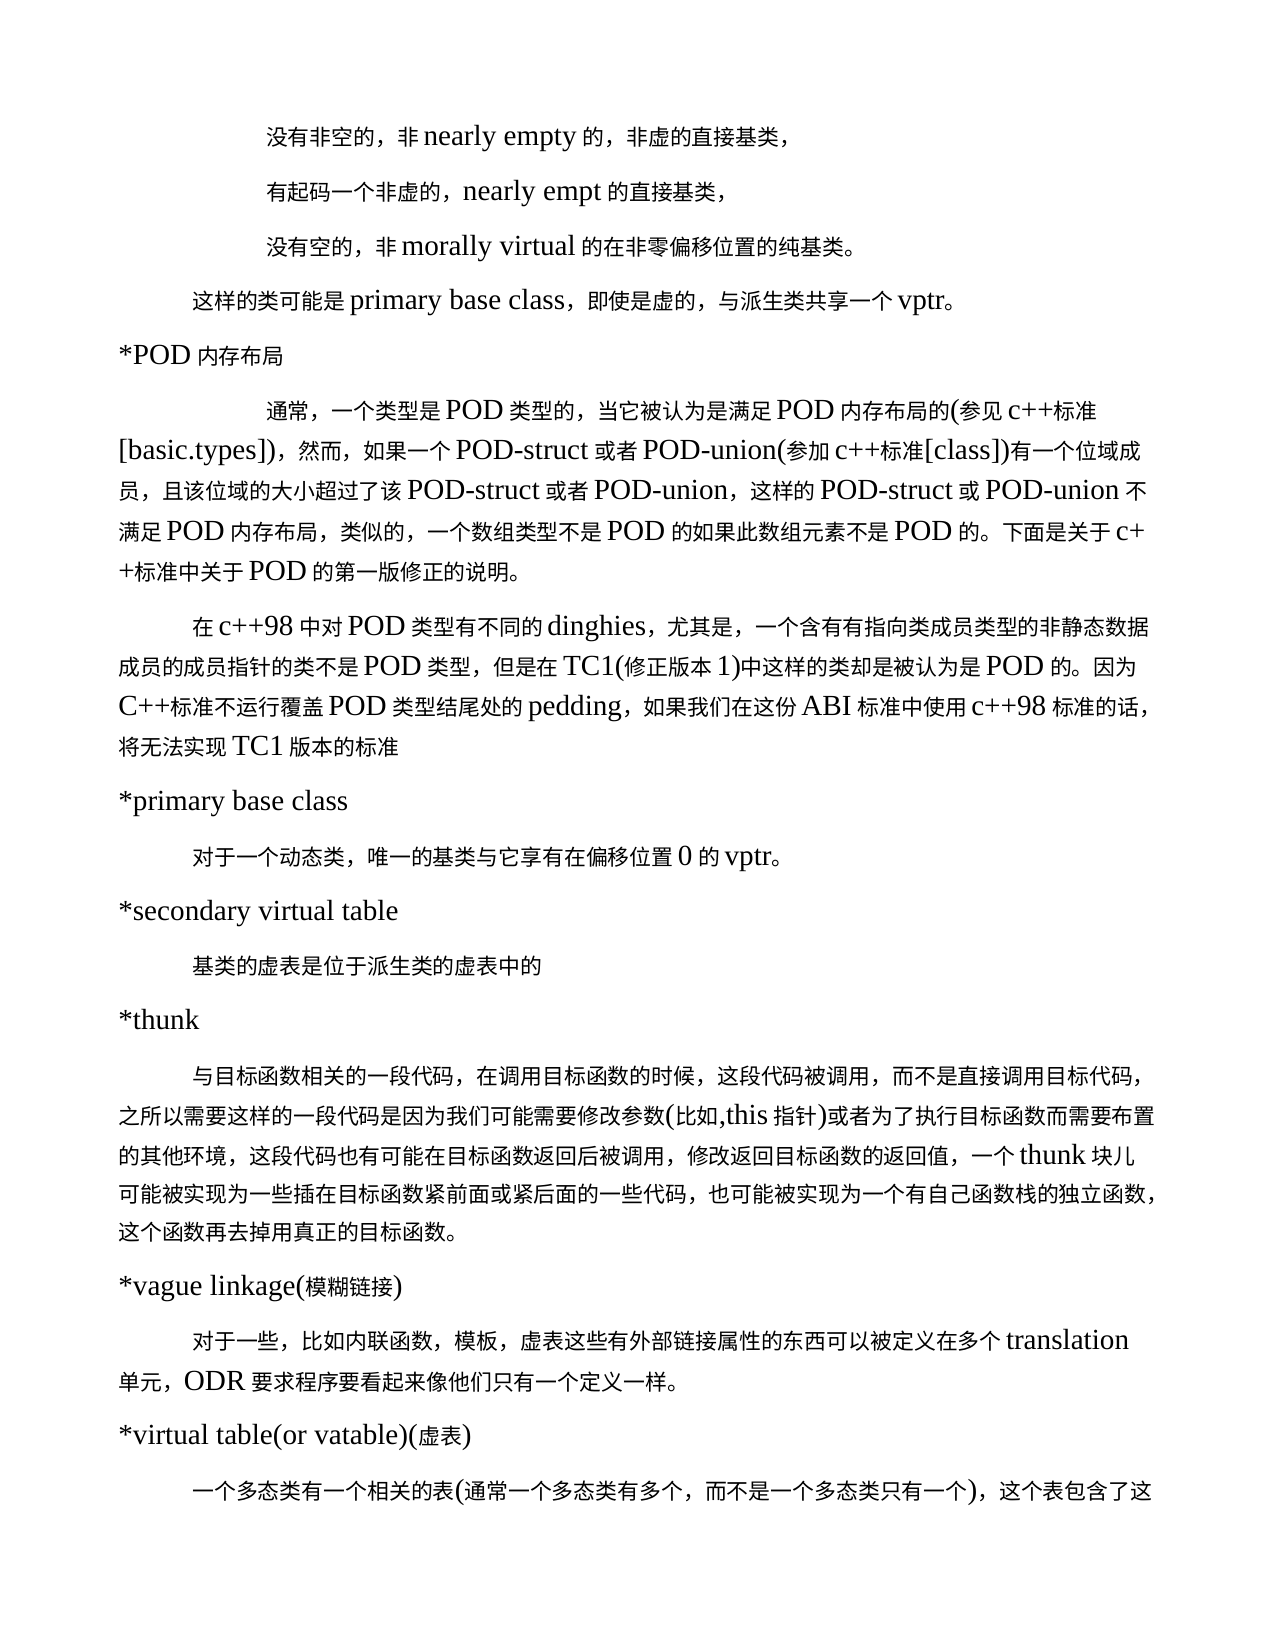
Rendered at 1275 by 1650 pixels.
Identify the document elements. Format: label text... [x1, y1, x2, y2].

text *primary base class [118, 783, 1157, 817]
text 基类的虚表是位于派生类的虚表中的 [118, 947, 1157, 981]
text 对于一个动态类，唯一的基类与它享有在偏移位置0的vptr。 [118, 838, 1157, 871]
text *virtual table(or vatable)(虚表) [118, 1417, 1157, 1451]
text 在c++98中对POD类型有不同的dinghies，尤其是，一个含有有指向类成员类型的非静态数据成员的成员指针的类不是POD类型，但是在TC1(修正版本1)中这样的类却是被认为是POD的。因为C++标准不运行覆盖POD类型结尾处的pedding，如果我们在这份ABI标准中使用c++98标准的话，将无法实现TC1版本的标准 [118, 608, 1157, 762]
text 通常，一个类型是POD类型的，当它被认为是满足POD内存布局的(参见c++标准[basic.types])，然而，如果一个POD-struct或者POD-union(参加c++标准[class])有一个位域成员，且该位域的大小超过了该POD-struct或者POD-union，这样的POD-struct或POD-union不满足POD内存布局，类似的，一个数组类型不是POD的如果此数组元素不是POD的。下面是关于c++标准中关于POD的第一版修正的说明。 [118, 392, 1157, 586]
text 对于一些，比如内联函数，模板，虚表这些有外部链接属性的东西可以被定义在多个translation 单元，ODR要求程序要看起来像他们只有一个定义一样。 [118, 1322, 1157, 1396]
text 这样的类可能是primary base class，即使是虚的，与派生类共享一个vptr。 [118, 282, 1157, 316]
text *thunk [118, 1002, 1157, 1036]
text 有起码一个非虚的，nearly empt的直接基类， [118, 173, 1157, 206]
text 没有非空的，非nearly empty的，非虚的直接基类， [118, 118, 1157, 152]
text 没有空的，非morally virtual的在非零偏移位置的纯基类。 [118, 228, 1157, 261]
text 一个多态类有一个相关的表(通常一个多态类有多个，而不是一个多态类只有一个)，这个表包含了这 [118, 1472, 1157, 1506]
text *POD内存布局 [118, 337, 1157, 371]
text 与目标函数相关的一段代码，在调用目标函数的时候，这段代码被调用，而不是直接调用目标代码，之所以需要这样的一段代码是因为我们可能需要修改参数(比如,this指针)或者为了执行目标函数而需要布置的其他环境，这段代码也有可能在目标函数返回后被调用，修改返回目标函数的返回值，一个thunk块儿可能被实现为一些插在目标函数紧前面或紧后面的一些代码，也可能被实现为一个有自己函数栈的独立函数，这个函数再去掉用真正的目标函数。 [118, 1057, 1157, 1247]
text *vague linkage(模糊链接) [118, 1268, 1157, 1301]
text *secondary virtual table [118, 893, 1157, 926]
